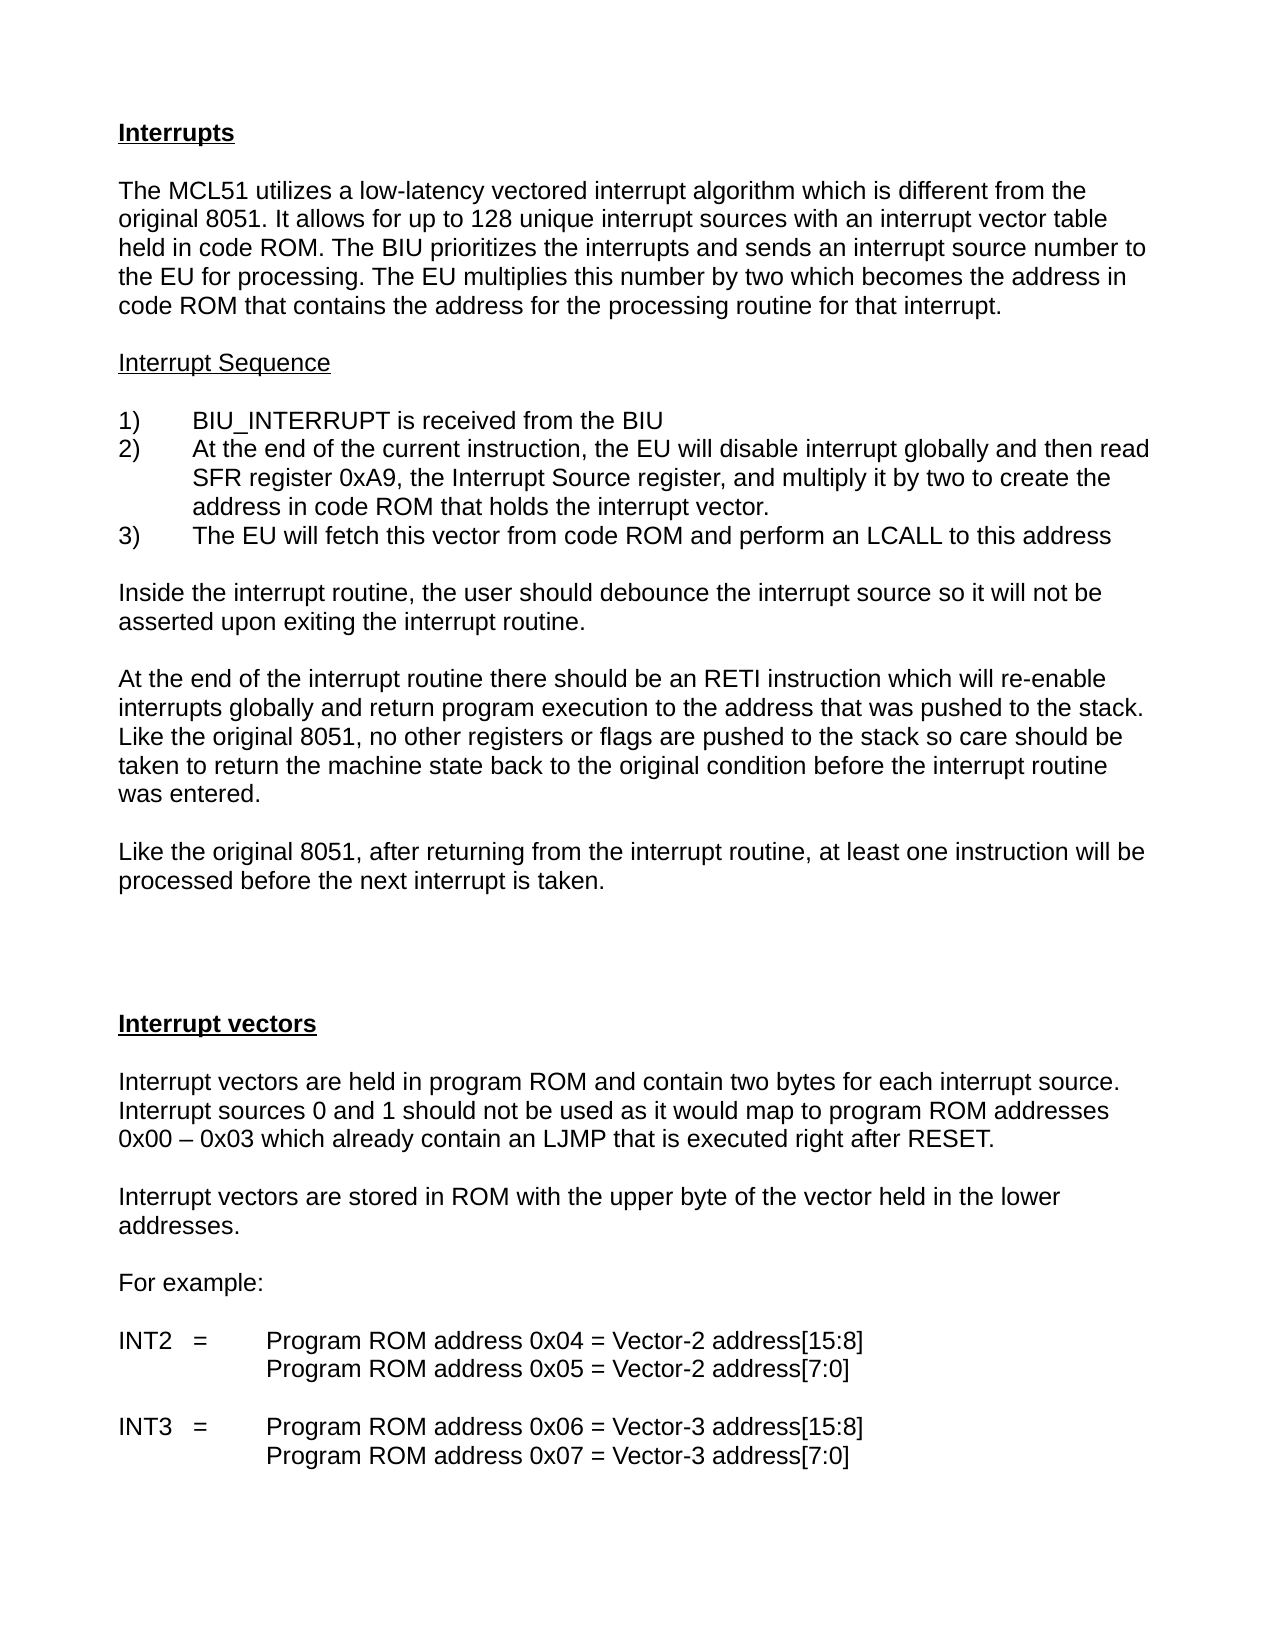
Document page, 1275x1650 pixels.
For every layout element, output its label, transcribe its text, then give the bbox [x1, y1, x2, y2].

text INT3 = Program ROM address 0x06 = Vector-3 address[15:8] [118, 1412, 1157, 1441]
text 3) The EU will fetch this vector from code ROM and perform an LCALL to this address [118, 521, 1157, 549]
text Interrupt vectors are held in program ROM and contain two bytes for each interrupt source. Interrupt sources 0 and 1 should not be used as it would map to program ROM addresses 0x00 – 0x03 which already contain an LJMP that is executed right after RESET. [118, 1067, 1157, 1153]
text Program ROM address 0x07 = Vector-3 address[7:0] [118, 1441, 1157, 1469]
text For example: [118, 1268, 1157, 1297]
text Interrupt vectors [118, 1009, 1157, 1038]
text INT2 = Program ROM address 0x04 = Vector-2 address[15:8] [118, 1326, 1157, 1354]
text 1) BIU_INTERRUPT is received from the BIU [118, 406, 1157, 434]
text Like the original 8051, after returning from the interrupt routine, at least one instruction will be processed before the next interrupt is taken. [118, 837, 1157, 894]
text Interrupts [118, 118, 1157, 147]
text Program ROM address 0x05 = Vector-2 address[7:0] [118, 1354, 1157, 1383]
text Inside the interrupt routine, the user should debounce the interrupt source so it will not be asserted upon exiting the interrupt routine. [118, 578, 1157, 636]
text The MCL51 utilizes a low-latency vectored interrupt algorithm which is different from the original 8051. It allows for up to 128 unique interrupt sources with an interrupt vector table held in code ROM. The BIU prioritizes the interrupts and sends an interrupt source number to the EU for processing. The EU multiplies this number by two which becomes the address in code ROM that contains the address for the processing routine for that interrupt. [118, 176, 1157, 319]
text Interrupt Sequence [118, 348, 1157, 377]
text 2) At the end of the current instruction, the EU will disable interrupt globally and then read SFR register 0xA9, the Interrupt Source register, and multiply it by two to create the address in code ROM that holds the interrupt vector. [118, 434, 1157, 521]
text Interrupt vectors are stored in ROM with the upper byte of the vector held in the lower addresses. [118, 1182, 1157, 1239]
text At the end of the interrupt routine there should be an RETI instruction which will re-enable interrupts globally and return program execution to the address that was pushed to the stack. Like the original 8051, no other registers or flags are pushed to the stack so care should be taken to return the machine state back to the original condition before the interrupt routine was entered. [118, 664, 1157, 808]
